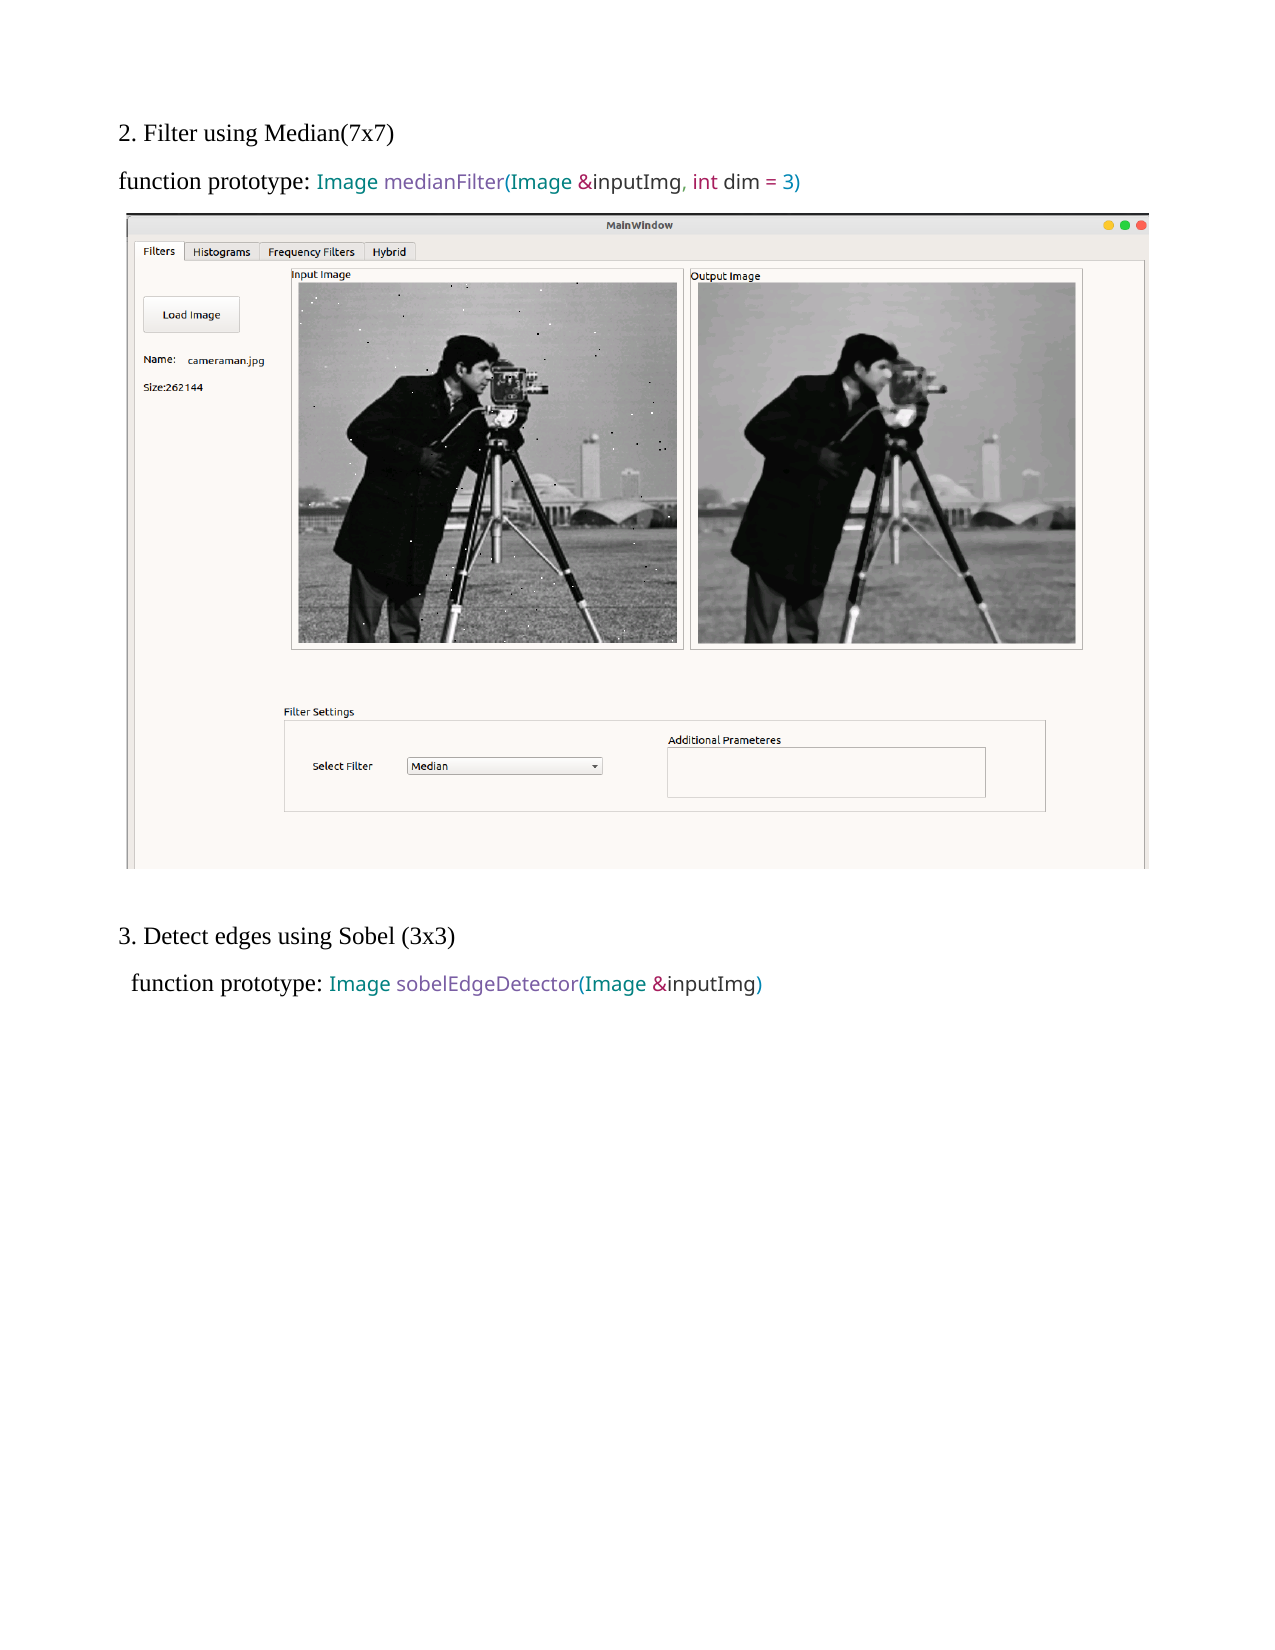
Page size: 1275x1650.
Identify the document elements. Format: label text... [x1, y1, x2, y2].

text function prototype: Image sobelEdgeDetector(Image &inputImg) [118, 968, 1157, 998]
text 2. Filter using Median(7x7) [118, 118, 1157, 147]
text 3. Detect edges using Sobel (3x3) [118, 921, 1157, 949]
picture [126, 213, 1149, 869]
text function prototype: Image medianFilter(Image &inputImg, int dim = 3) [118, 166, 1157, 195]
